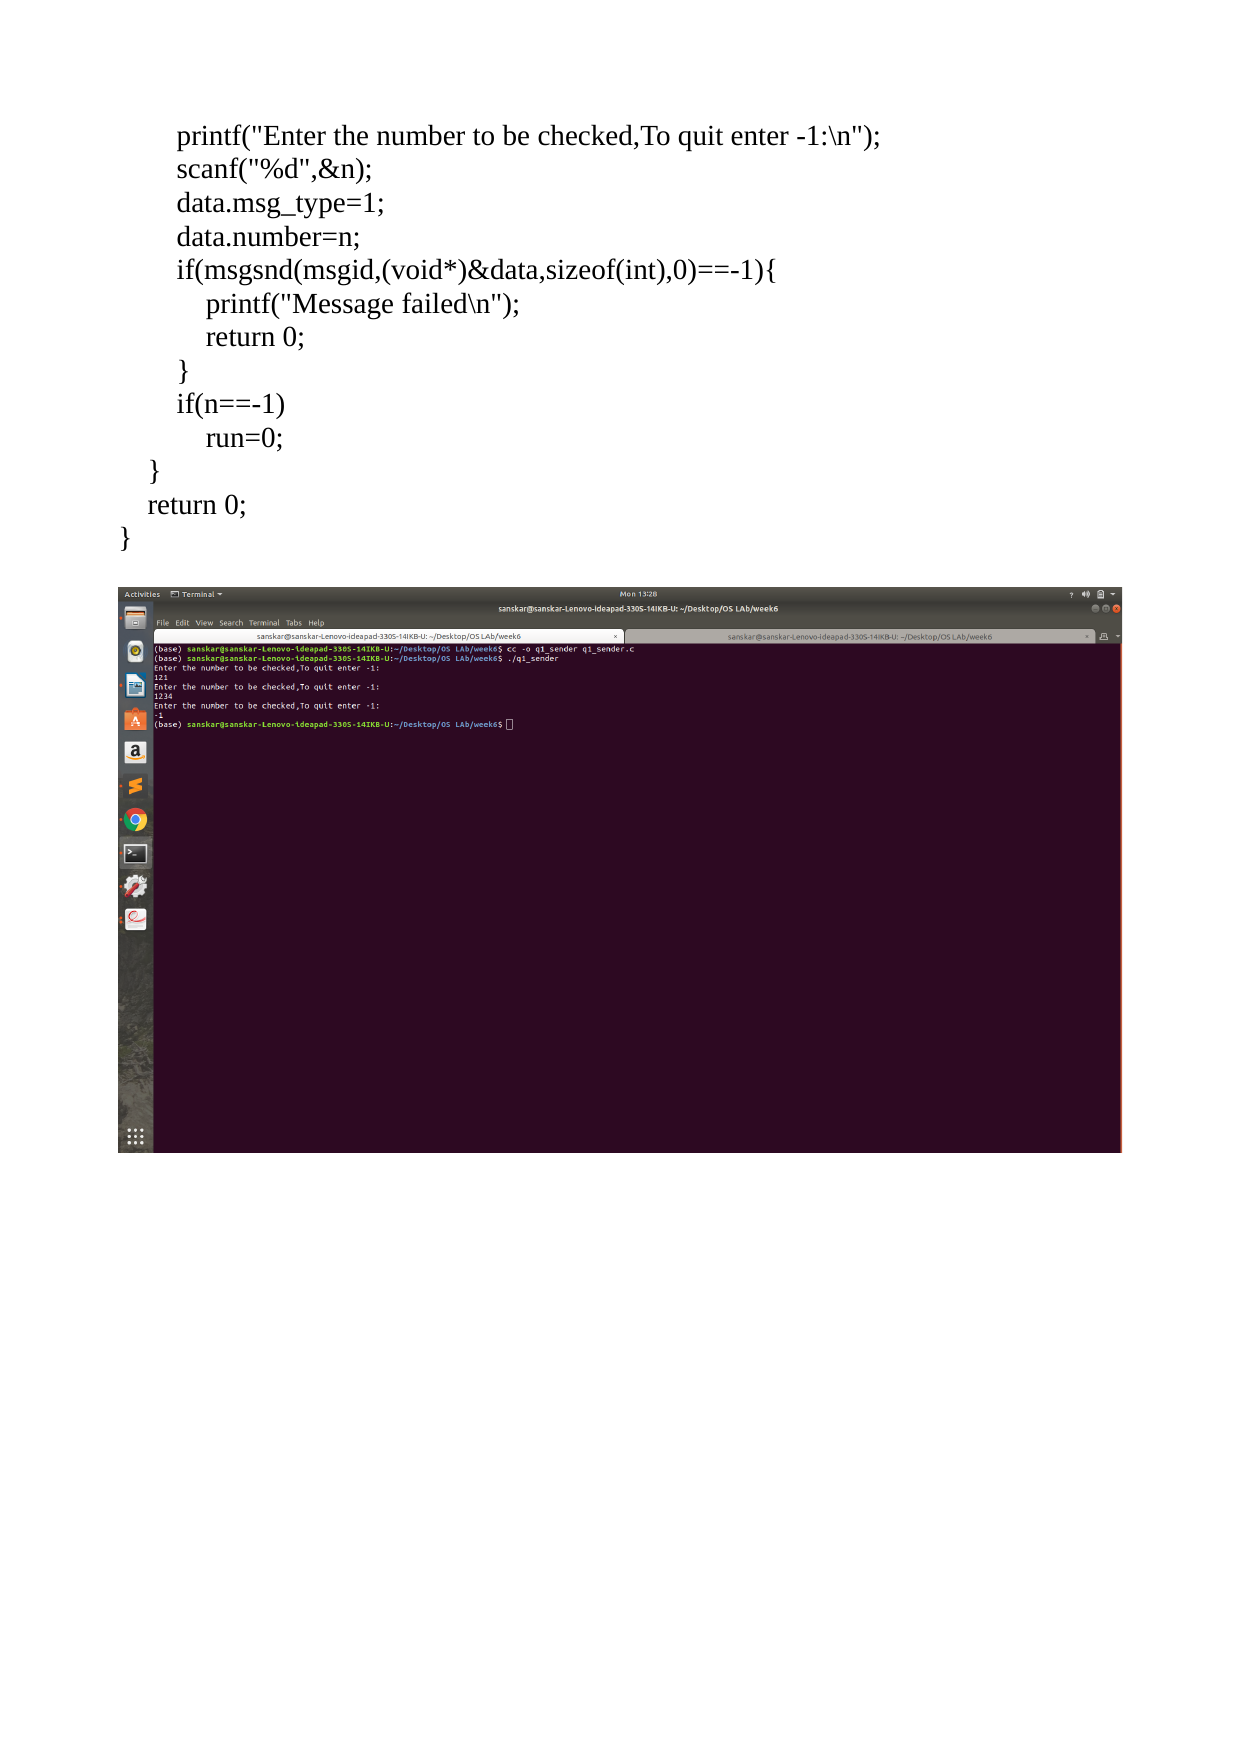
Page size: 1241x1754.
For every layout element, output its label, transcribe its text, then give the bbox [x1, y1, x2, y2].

text scanf("%d",&n); [118, 152, 1122, 185]
text return 0; [118, 319, 1122, 353]
text if(n==-1) [118, 386, 1122, 420]
text printf("Enter the number to be checked,To quit enter -1:\n"); [118, 118, 1122, 152]
picture [118, 587, 1123, 1153]
text data.number=n; [118, 219, 1122, 252]
text } [118, 453, 1122, 487]
text if(msgsnd(msgid,(void*)&data,sizeof(int),0)==-1){ [118, 252, 1122, 286]
text printf("Message failed\n"); [118, 286, 1122, 319]
text } [118, 353, 1122, 386]
text data.msg_type=1; [118, 185, 1122, 219]
text } [118, 521, 1122, 554]
text return 0; [118, 487, 1122, 521]
text run=0; [118, 420, 1122, 453]
